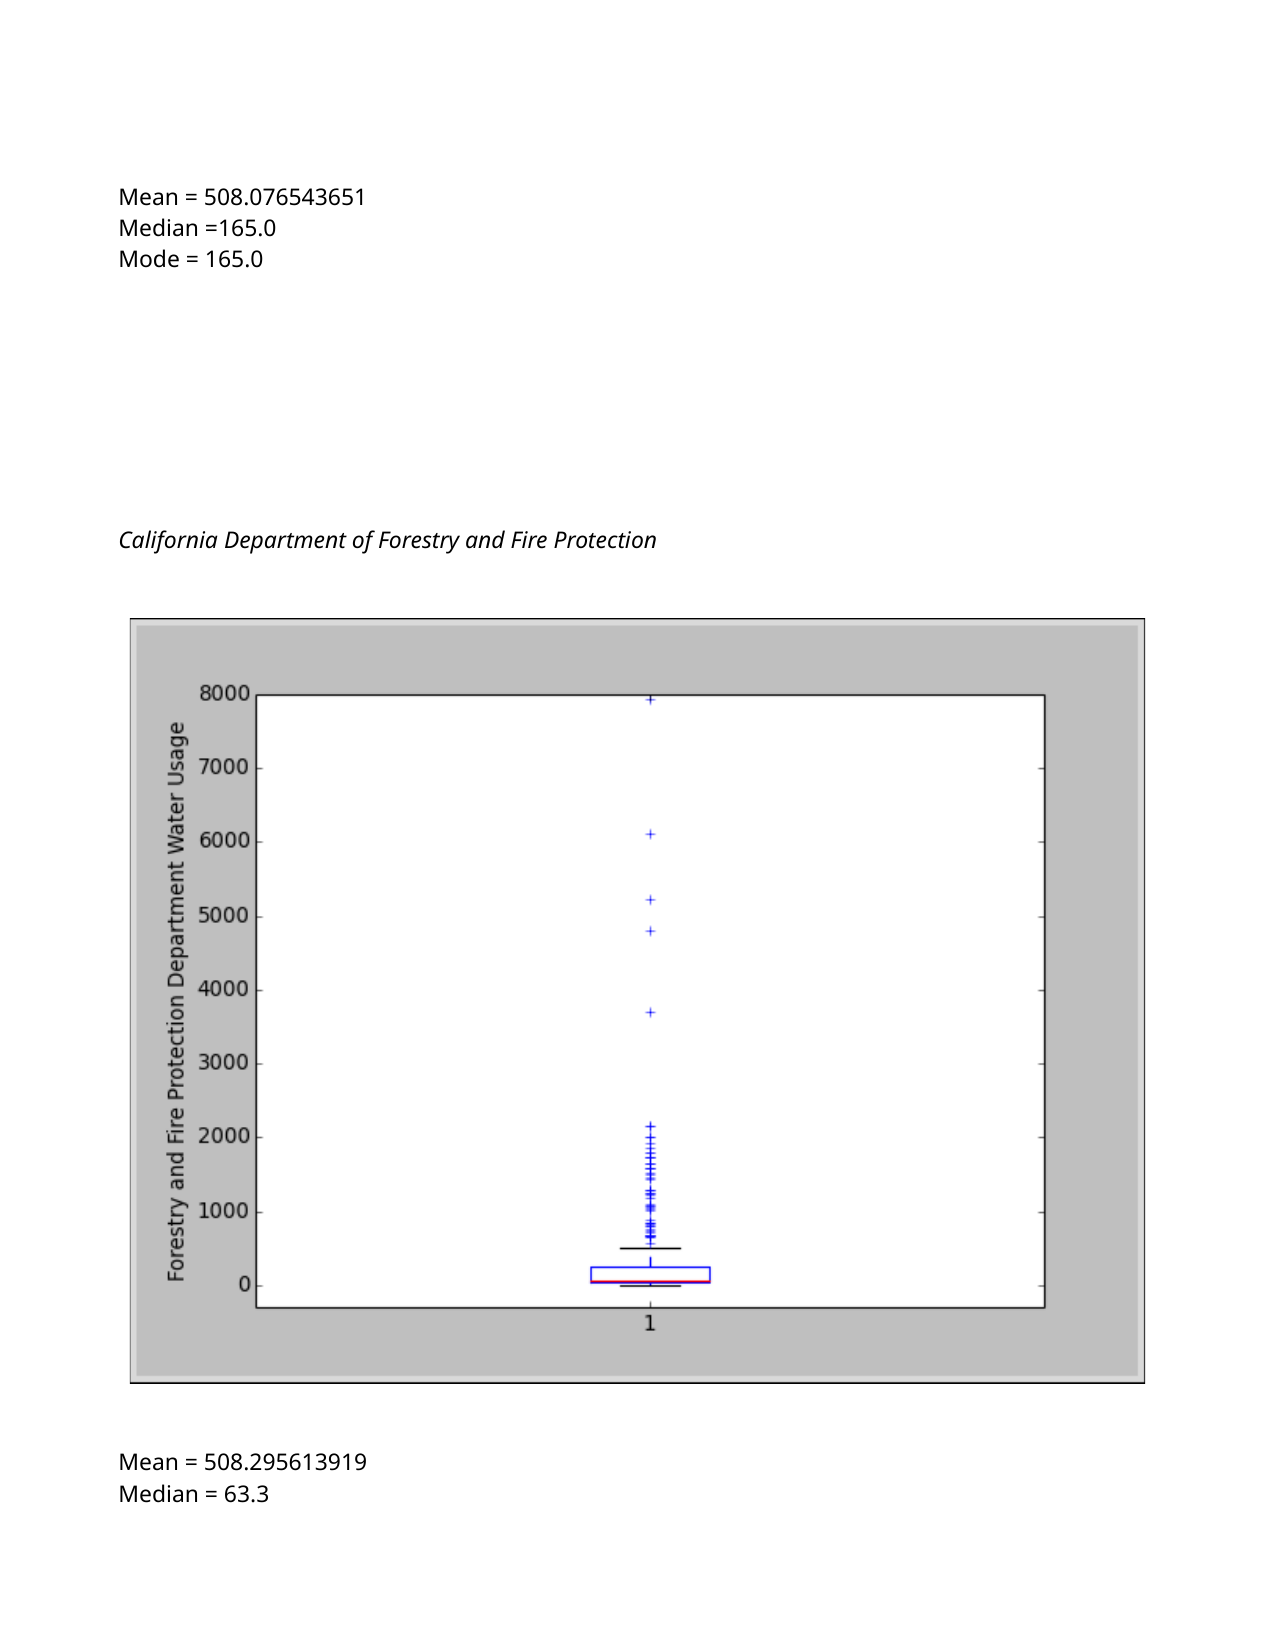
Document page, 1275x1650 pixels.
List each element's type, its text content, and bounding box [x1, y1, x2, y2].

text Mean = 508.295613919 [118, 1446, 1157, 1477]
picture [129, 618, 1146, 1384]
text Median =165.0 [118, 212, 1157, 243]
text Mode = 165.0 [118, 243, 1157, 274]
text Mean = 508.076543651 [118, 181, 1157, 212]
text California Department of Forestry and Fire Protection [118, 524, 1157, 556]
text Median = 63.3 [118, 1477, 1157, 1509]
